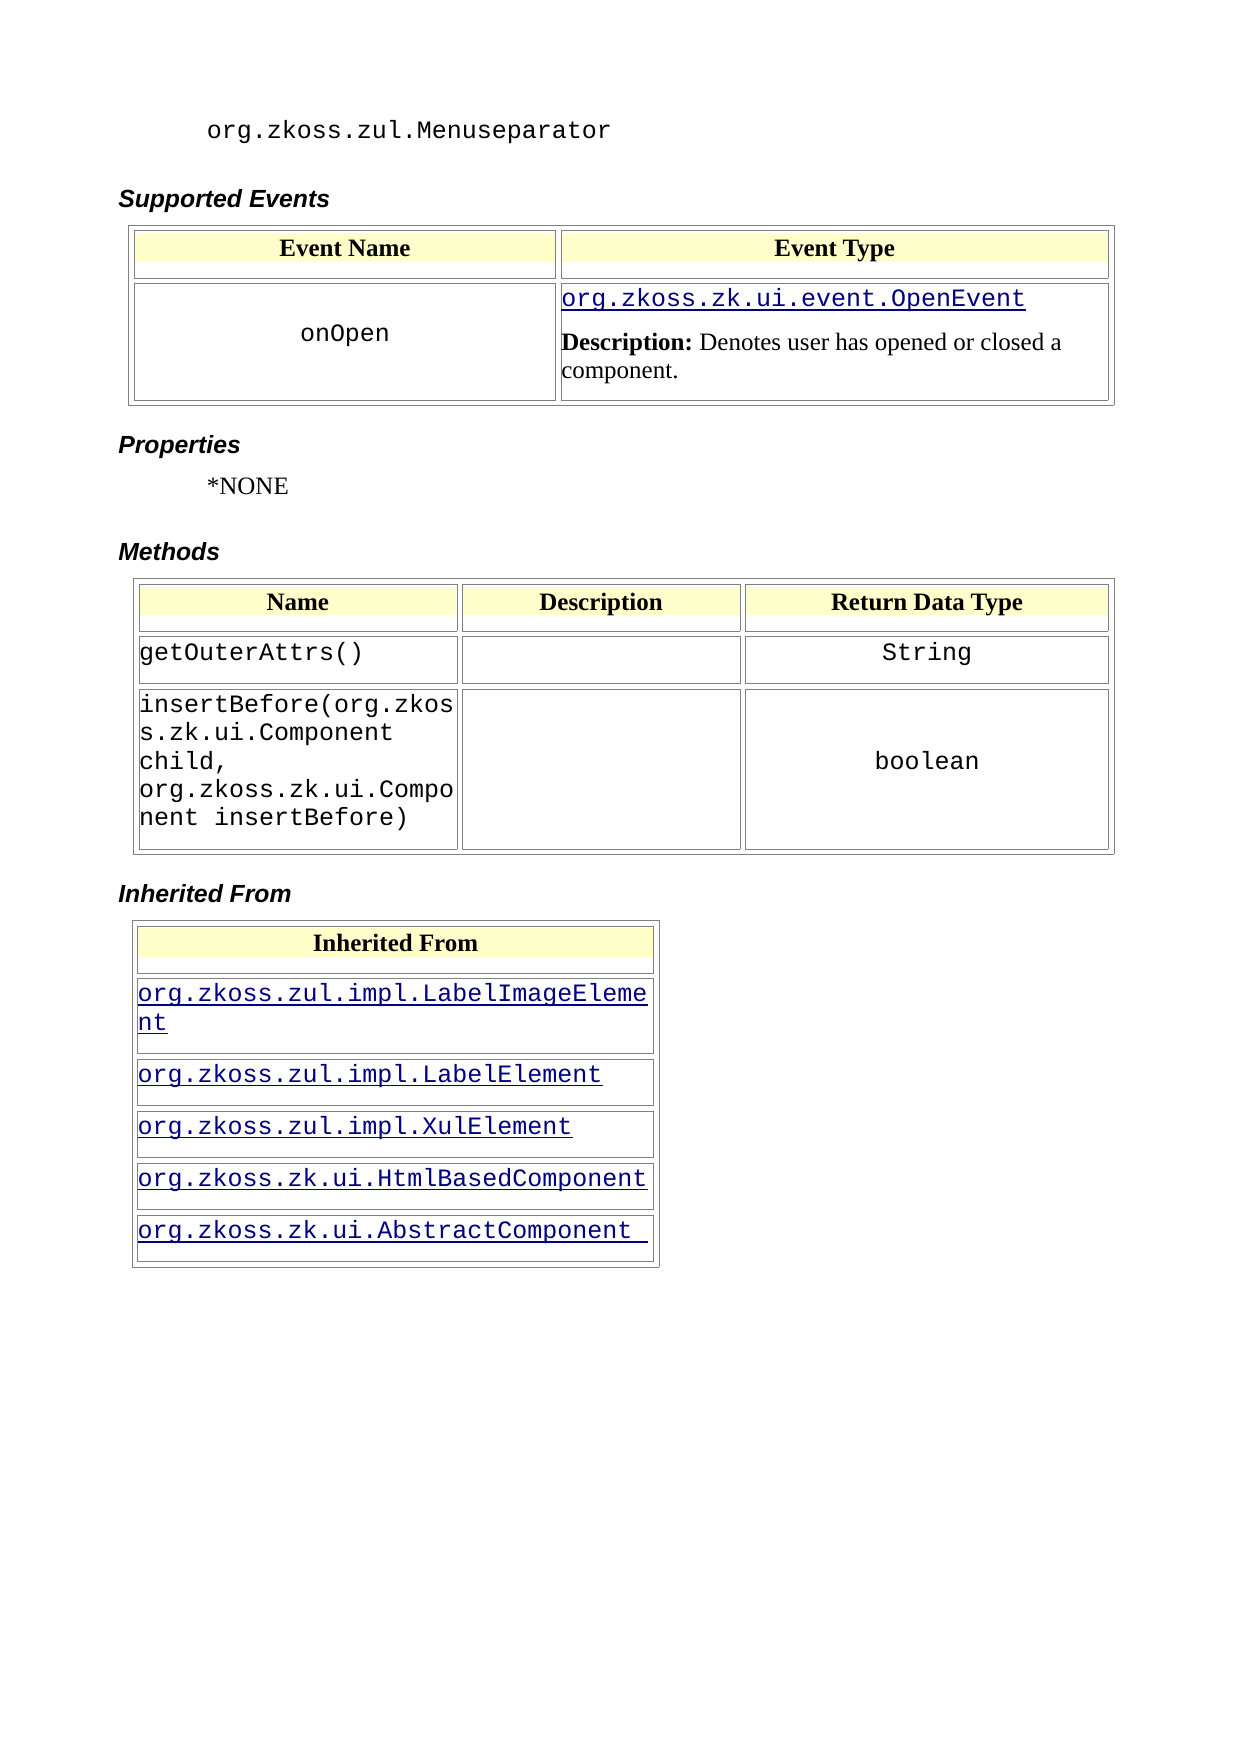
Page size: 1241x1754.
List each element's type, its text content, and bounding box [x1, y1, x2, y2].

table_cell org.zkoss.zk.ui.HtmlBasedComponent [134, 1157, 656, 1209]
table_cell [459, 683, 743, 849]
text *NONE [207, 471, 1122, 500]
table_header Event Name [131, 226, 558, 277]
table_header Name [136, 579, 459, 631]
table_cell String [743, 631, 1111, 683]
table_cell [463, 637, 740, 683]
subtitle Supported Events [118, 184, 1122, 212]
table_cell [459, 631, 743, 683]
table_cell org.zkoss.zul.impl.XulElement [134, 1105, 656, 1157]
table_cell boolean [743, 683, 1111, 849]
table_cell org.zkoss.zul.impl.LabelImageElement [134, 973, 656, 1053]
table_cell getOuterAttrs() [136, 631, 459, 683]
table_header Inherited From [134, 921, 656, 973]
table_cell [463, 690, 740, 849]
subtitle Properties [118, 430, 1122, 458]
table_header Description [459, 579, 743, 631]
table_header Event Type [558, 226, 1111, 277]
table_header Return Data Type [743, 579, 1111, 631]
table_cell onOpen [131, 278, 558, 399]
table_cell org.zkoss.zk.ui.event.OpenEvent Description: Denotes user has opened or closed a component. [558, 278, 1111, 399]
subtitle Inherited From [118, 879, 1122, 908]
table_cell org.zkoss.zul.impl.LabelElement [134, 1053, 656, 1105]
table_cell insertBefore(org.zkoss.zk.ui.Component child, org.zkoss.zk.ui.Component insertBefore) [136, 683, 459, 849]
subtitle Methods [118, 537, 1122, 566]
text org.zkoss.zul.Menuseparator [207, 118, 1122, 146]
table_cell org.zkoss.zk.ui.AbstractComponent [134, 1209, 656, 1261]
